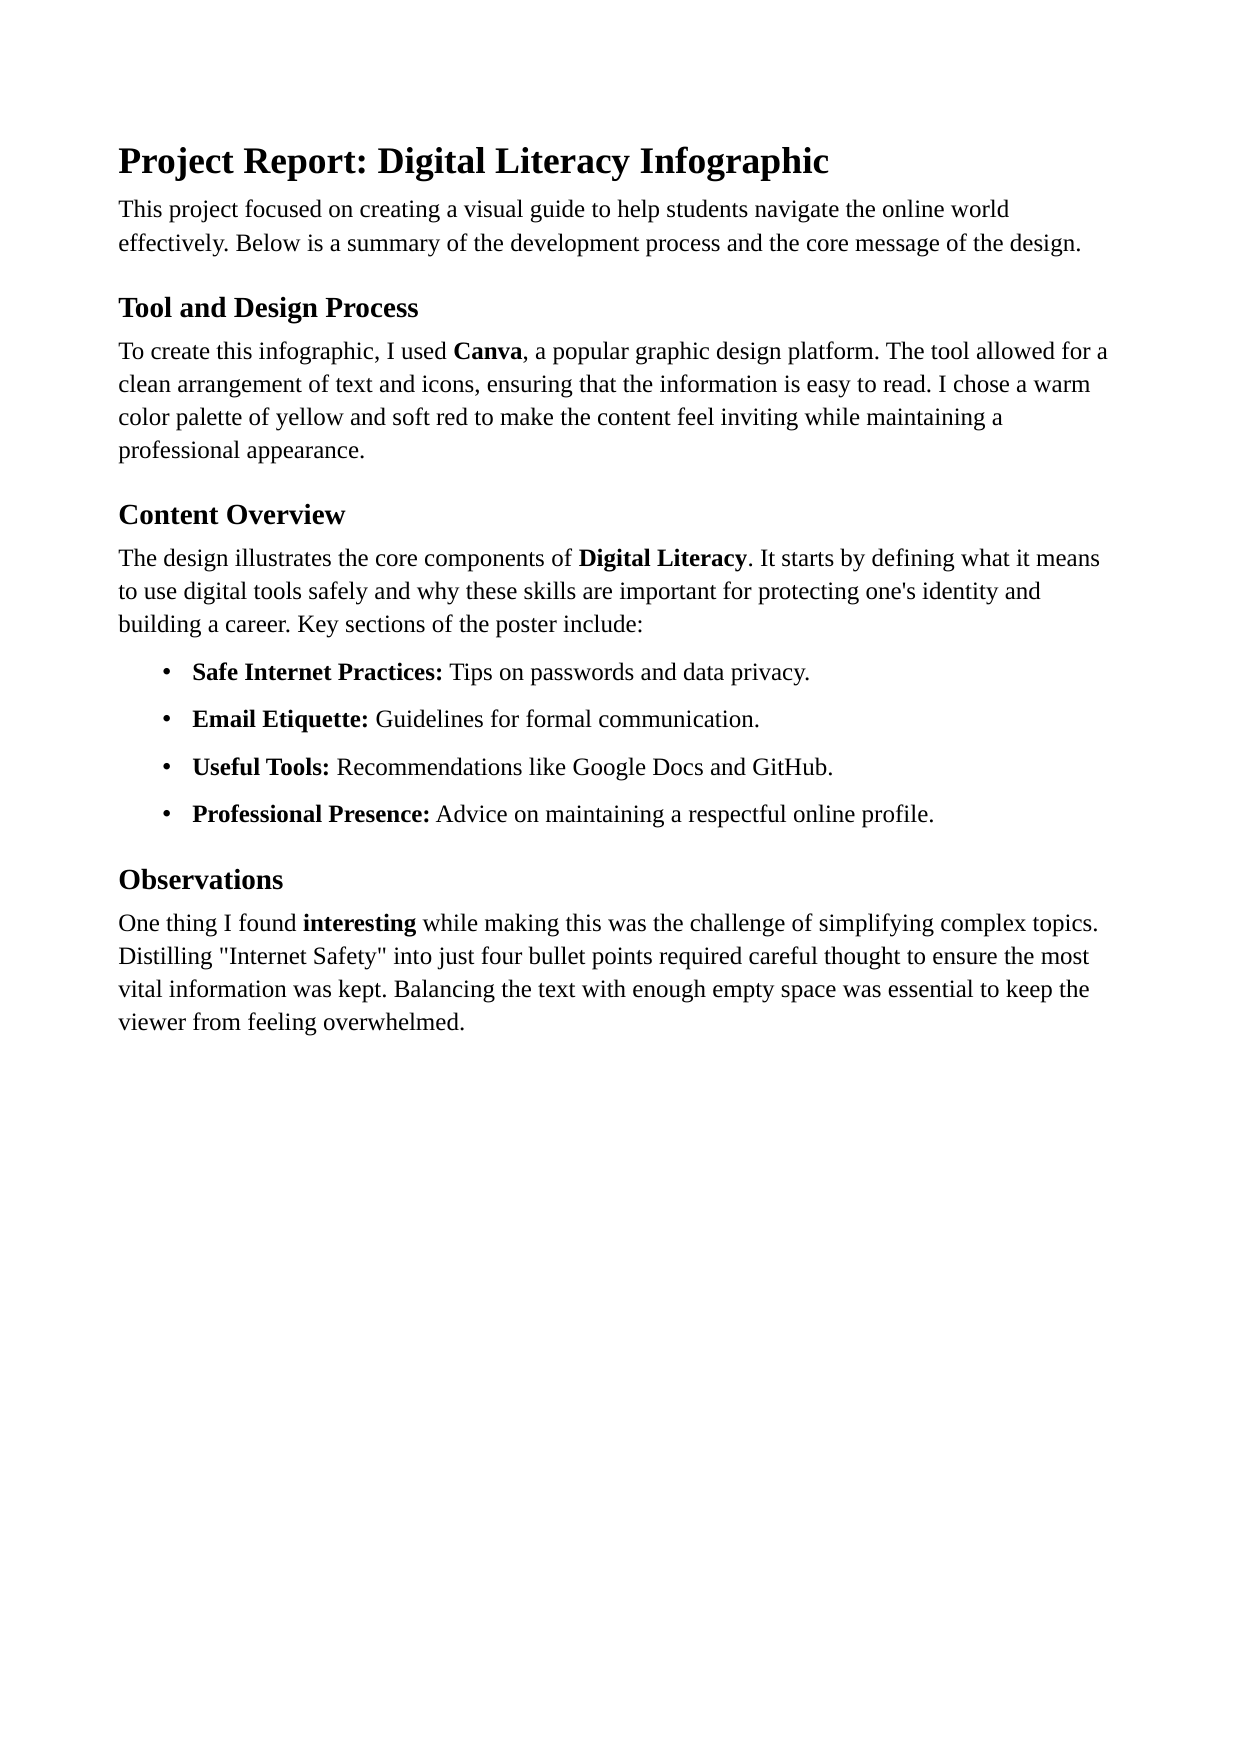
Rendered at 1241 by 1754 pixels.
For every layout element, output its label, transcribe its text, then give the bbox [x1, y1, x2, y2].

text The design illustrates the core components of Digital Literacy. It starts by defining what it means to use digital tools safely and why these skills are important for protecting one's identity and building a career. Key sections of the poster include: [118, 543, 1122, 638]
subtitle Tool and Design Process [118, 290, 1122, 323]
list Professional Presence: Advice on maintaining a respectful online profile. [162, 799, 1122, 828]
subtitle Project Report: Digital Literacy Infographic [118, 139, 1122, 182]
text This project focused on creating a visual guide to help students navigate the online world effectively. Below is a summary of the development process and the core message of the design. [118, 194, 1122, 256]
text One thing I found interesting while making this was the challenge of simplifying complex topics. Distilling "Internet Safety" into just four bullet points required careful thought to ensure the most vital information was kept. Balancing the text with enough empty space was essential to keep the viewer from feeling overwhelmed. [118, 908, 1122, 1036]
list Safe Internet Practices: Tips on passwords and data privacy. [162, 657, 1122, 686]
list Email Etiquette: Guidelines for formal communication. [162, 704, 1122, 733]
text To create this infographic, I used Canva, a popular graphic design platform. The tool allowed for a clean arrangement of text and icons, ensuring that the information is easy to read. I chose a warm color palette of yellow and soft red to make the content feel inviting while maintaining a professional appearance. [118, 336, 1122, 464]
subtitle Observations [118, 862, 1122, 895]
subtitle Content Overview [118, 497, 1122, 531]
list Useful Tools: Recommendations like Google Docs and GitHub. [162, 752, 1122, 781]
